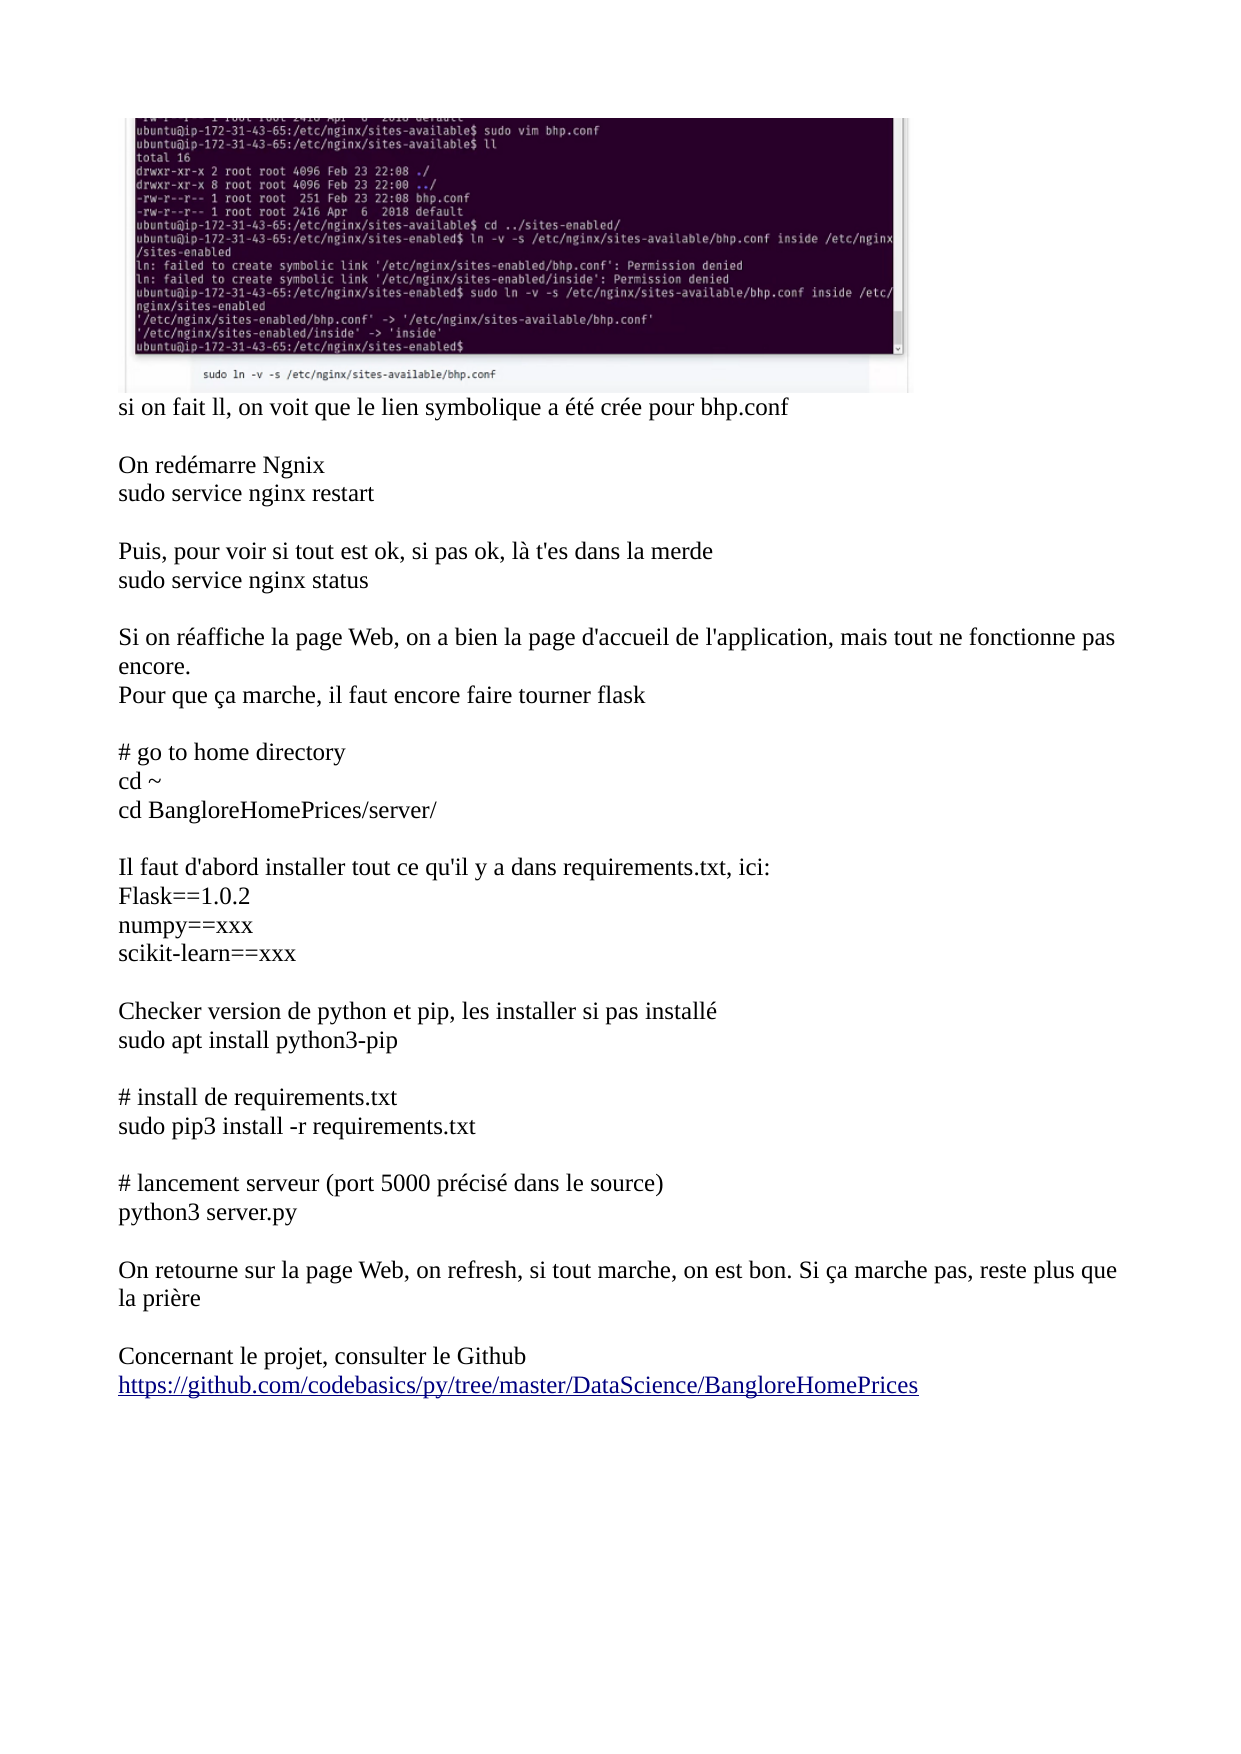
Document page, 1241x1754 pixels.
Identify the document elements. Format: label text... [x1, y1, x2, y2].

text On retourne sur la page Web, on refresh, si tout marche, on est bon. Si ça marche pas, reste plus que la prière [118, 1255, 1122, 1312]
text Flask==1.0.2 [118, 881, 1122, 910]
text sudo apt install python3-pip [118, 1025, 1122, 1053]
picture [118, 118, 914, 393]
text # go to home directory [118, 737, 1122, 766]
text Il faut d'abord installer tout ce qu'il y a dans requirements.txt, ici: [118, 852, 1122, 881]
text Pour que ça marche, il faut encore faire tourner flask [118, 680, 1122, 708]
text # install de requirements.txt [118, 1082, 1122, 1111]
text # lancement serveur (port 5000 précisé dans le source) [118, 1168, 1122, 1197]
text sudo pip3 install -r requirements.txt [118, 1111, 1122, 1140]
text scikit-learn==xxx [118, 938, 1122, 967]
text si on fait ll, on voit que le lien symbolique a été crée pour bhp.conf [118, 392, 1122, 421]
text Checker version de python et pip, les installer si pas installé [118, 996, 1122, 1025]
text cd BangloreHomePrices/server/ [118, 795, 1122, 823]
text On redémarre Ngnix [118, 450, 1122, 478]
text sudo service nginx status [118, 565, 1122, 593]
text python3 server.py [118, 1197, 1122, 1226]
text cd ~ [118, 766, 1122, 795]
text Concernant le projet, consulter le Github [118, 1341, 1122, 1370]
text sudo service nginx restart [118, 478, 1122, 507]
text https://github.com/codebasics/py/tree/master/DataScience/BangloreHomePrices [118, 1370, 1122, 1398]
text Puis, pour voir si tout est ok, si pas ok, là t'es dans la merde [118, 536, 1122, 565]
text Si on réaffiche la page Web, on a bien la page d'accueil de l'application, mais tout ne fonctionne pas encore. [118, 622, 1122, 680]
text numpy==xxx [118, 910, 1122, 938]
